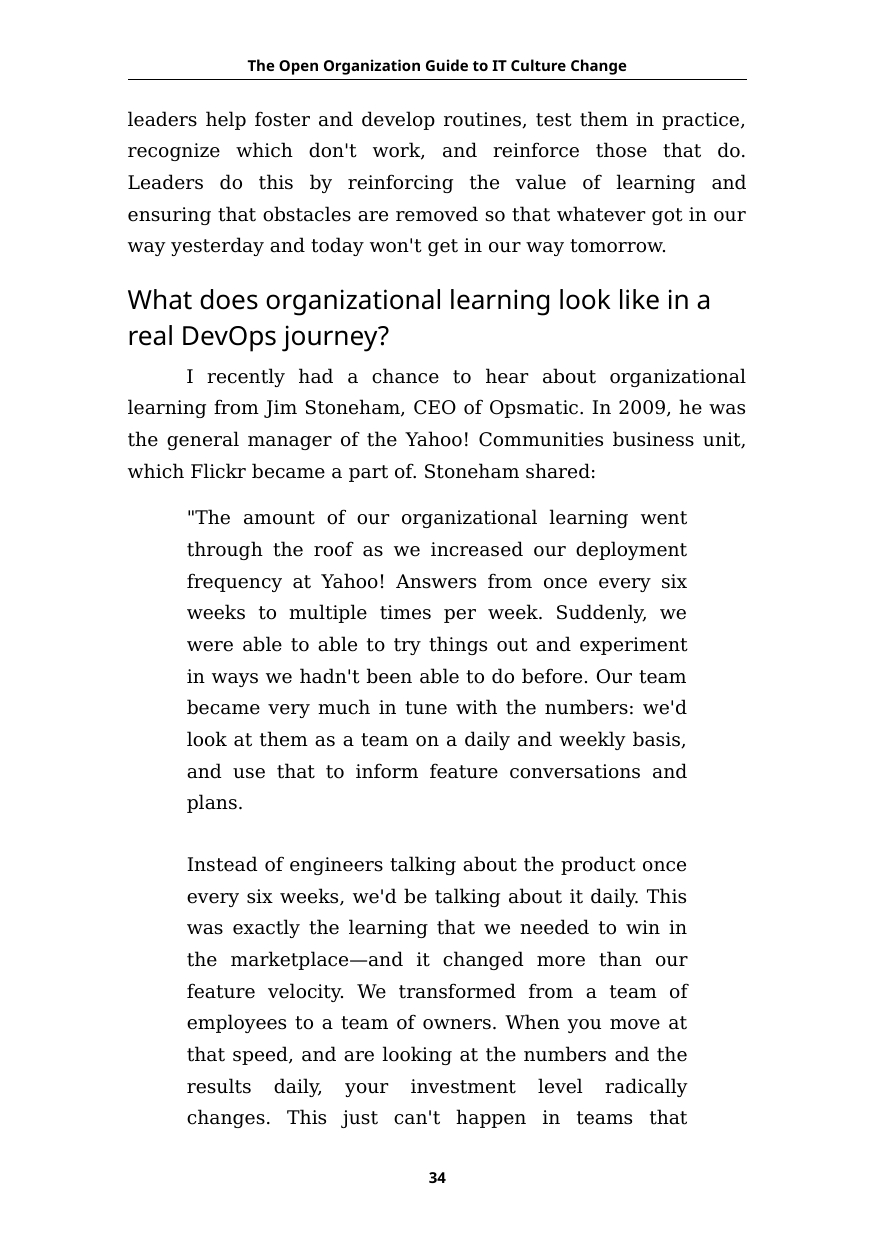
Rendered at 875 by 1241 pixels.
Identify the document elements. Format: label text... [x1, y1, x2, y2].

subtitle What does organizational learning look like in a real DevOps journey? [127, 282, 747, 353]
text "The amount of our organizational learning went through the roof as we increased our deployment frequency at Yahoo! Answers from once every six weeks to multiple times per week. Suddenly, we were able to able to try things out and experiment in ways we hadn't been able to do before. Our team became very much in tune with the numbers: we'd look at them as a team on a daily and weekly basis, and use that to inform feature conversations and plans. [187, 507, 688, 814]
text Instead of engineers talking about the product once every six weeks, we'd be talking about it daily. This was exactly the learning that we needed to win in the marketplace—and it changed more than our feature velocity. We transformed from a team of employees to a team of owners. When you move at that speed, and are looking at the numbers and the results daily, your investment level radically changes. This just can't happen in teams that [187, 854, 688, 1129]
text I recently had a chance to hear about organizational learning from Jim Stoneham, CEO of Opsmatic. In 2009, he was the general manager of the Yahoo! Communities business unit, which Flickr became a part of. Stoneham shared: [127, 366, 747, 482]
text leaders help foster and develop routines, test them in practice, recognize which don't work, and reinforce those that do. Leaders do this by reinforcing the value of learning and ensuring that obstacles are removed so that whatever got in our way yesterday and today won't get in our way tomorrow. [127, 109, 747, 257]
